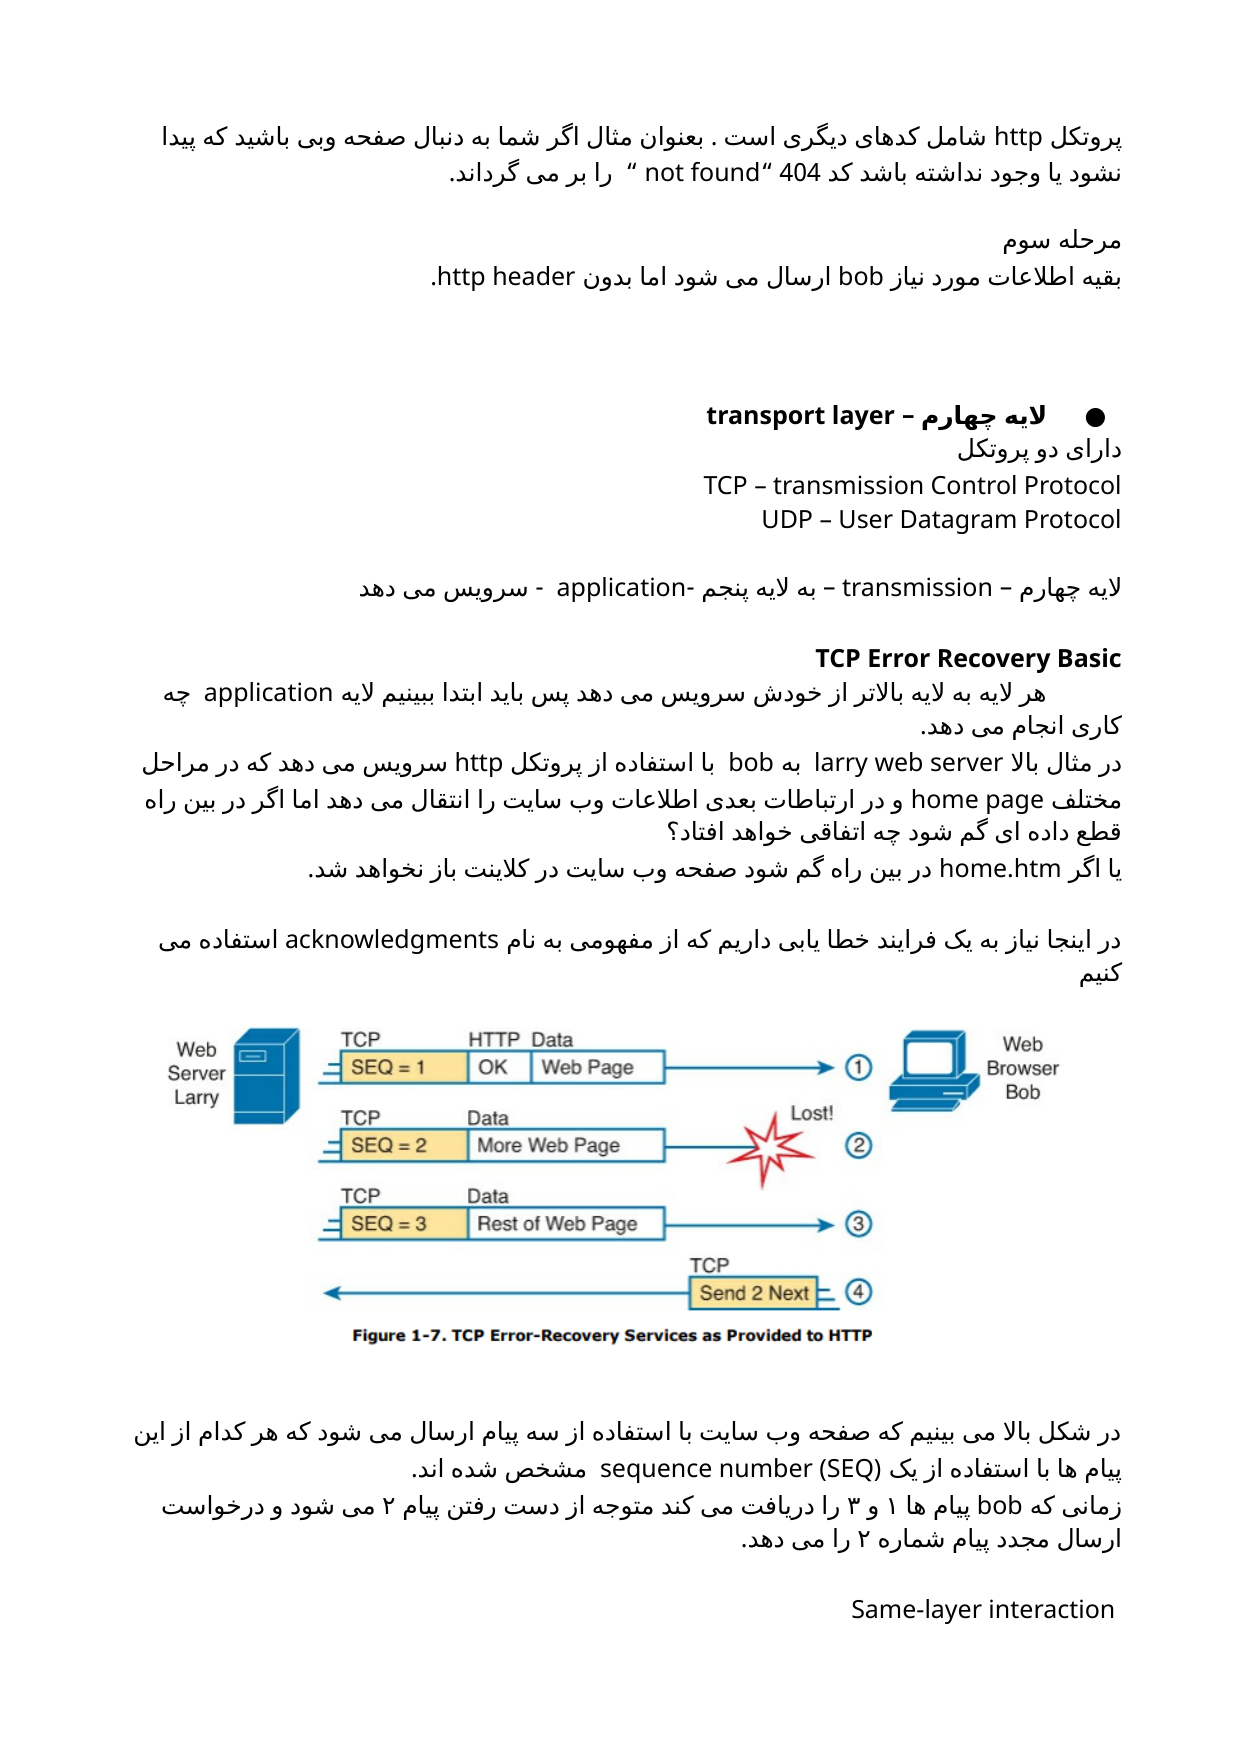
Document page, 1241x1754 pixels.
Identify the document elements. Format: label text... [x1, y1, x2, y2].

text یا اگر home.htm در بین راه گم شود صفحه وب سایت در کلاینت باز نخواهد شد. [118, 851, 1122, 888]
text در مثال بالا larry web server به bob با استفاده از پروتکل http سرویس می دهد که در مراحل مختلف home page و در ارتباطات بعدی اطلاعات وب سایت را انتقال می دهد اما اگر در بین راه قطع داده ای گم شود چه اتفاقی خواهد افتاد؟ [118, 744, 1122, 851]
text در شکل بالا می بینیم که صفحه وب سایت با استفاده از سه پیام ارسال می شود که هر کدام از این پیام ها با استفاده از یک sequence number (SEQ) مشخص شده اند. [118, 1418, 1122, 1488]
text زمانی که bob پیام ها ۱ و ۳ را دریافت می کند متوجه از دست رفتن پیام ۲ می شود و درخواست ارسال مجدد پیام شماره ۲ را می دهد. [118, 1488, 1122, 1557]
text TCP Error Recovery Basic [118, 641, 1122, 675]
list لایه چهارم – transport layer [118, 398, 1084, 435]
text هر لایه به لایه بالاتر از خودش سرویس می دهد پس باید ابتدا ببینیم لایه application چه کاری انجام می دهد. [118, 675, 1122, 744]
text UDP – User Datagram Protocol [118, 502, 1122, 536]
text بقیه اطلاعات مورد نیاز bob ارسال می شود اما بدون http header. [118, 259, 1122, 296]
text پروتکل http شامل کدهای دیگری است . بعنوان مثال اگر شما به دنبال صفحه وبی باشید که پیدا نشود یا وجود نداشته باشد کد 404 “not found “ را بر می گرداند. [118, 118, 1122, 192]
picture [118, 1025, 1123, 1350]
text در اینجا نیاز به یک فرایند خطا یابی داریم که از مفهومی به نام acknowledgments استفاده می کنیم [118, 922, 1122, 992]
text Same-layer interaction [118, 1591, 1122, 1628]
text TCP – transmission Control Protocol [118, 467, 1122, 502]
text مرحله سوم [118, 226, 1122, 259]
text دارای دو پروتکل [118, 435, 1122, 467]
text لایه چهارم – transmission – به لایه پنجم -application - سرویس می دهد [118, 570, 1122, 607]
